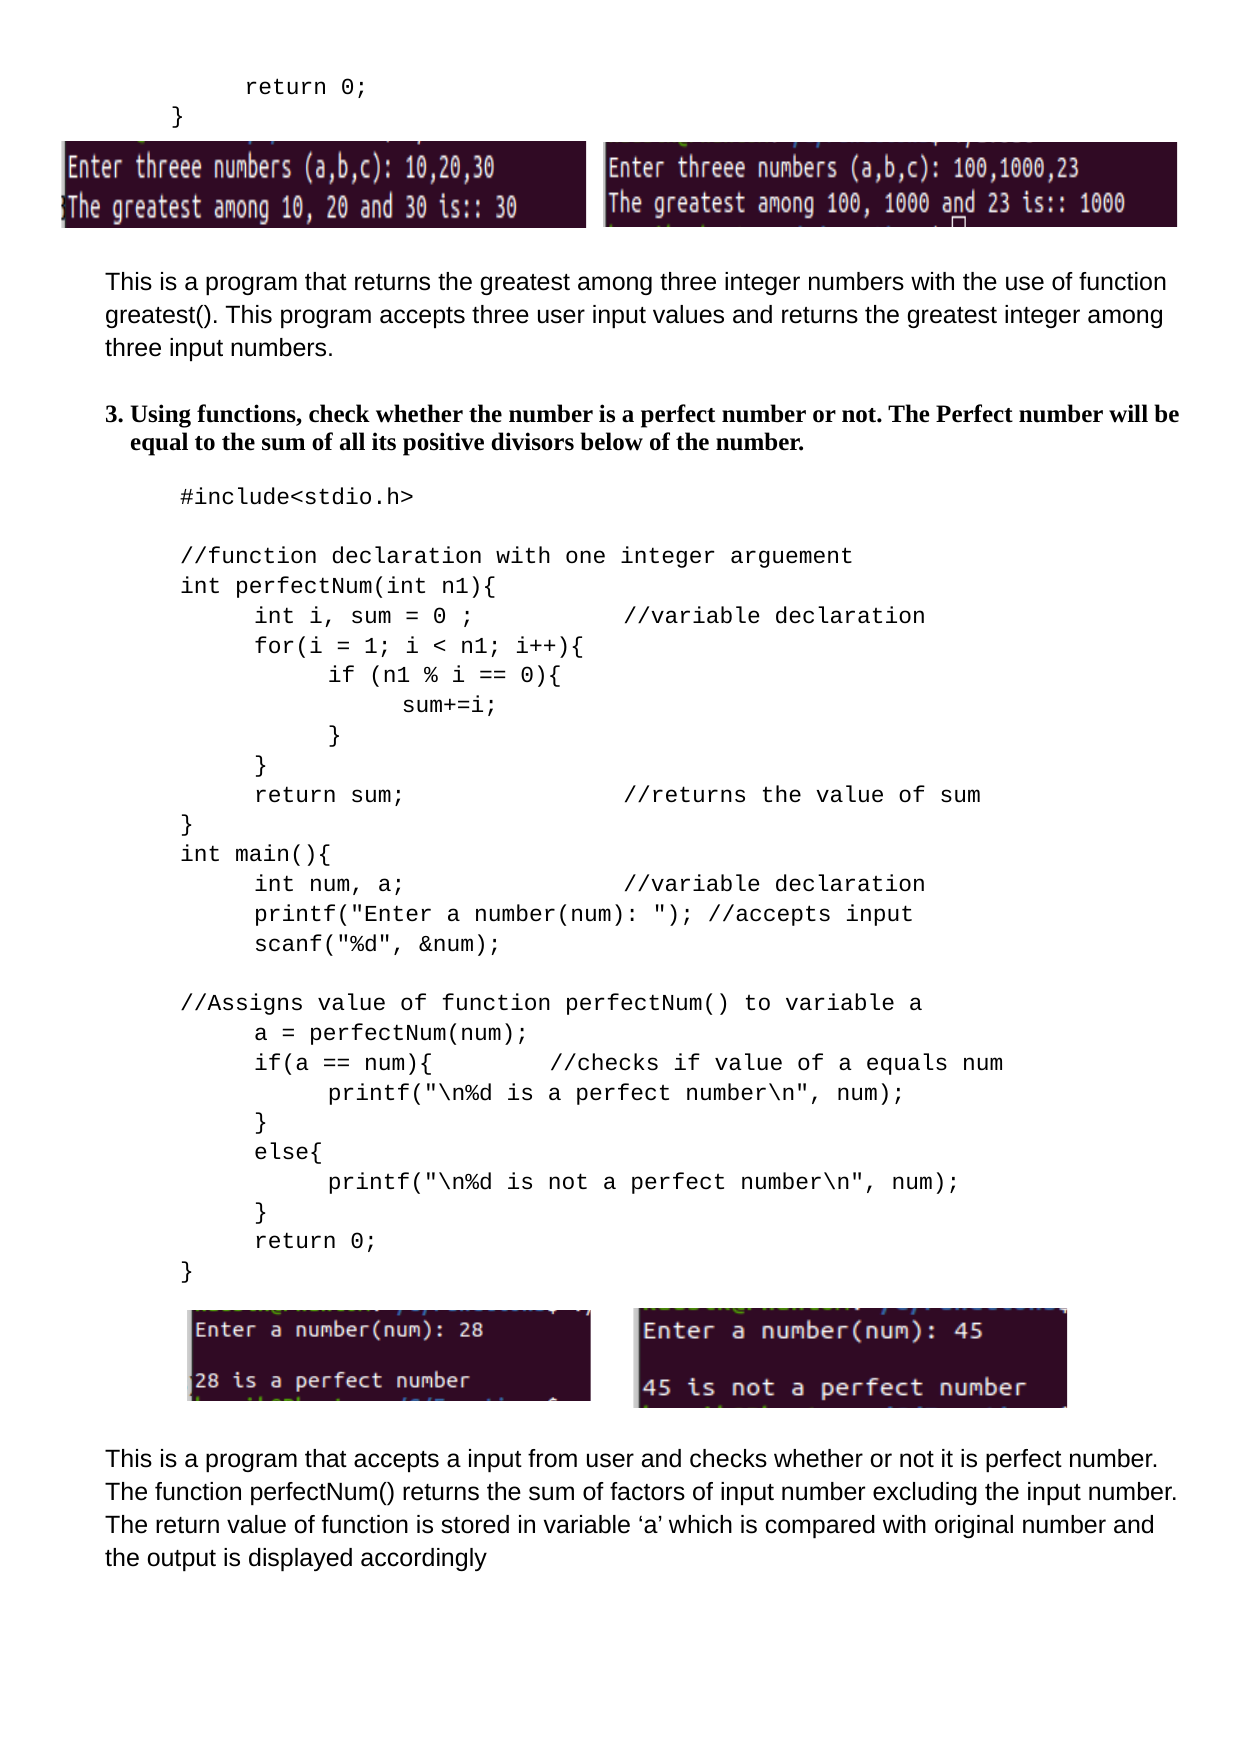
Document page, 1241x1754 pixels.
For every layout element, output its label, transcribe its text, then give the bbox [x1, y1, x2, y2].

text if(a == num){ //checks if value of a equals num [180, 1051, 1195, 1077]
text } [180, 753, 1195, 779]
text //function declaration with one integer arguement [180, 544, 1195, 571]
text } [180, 813, 1195, 839]
text scanf("%d", &num); [180, 932, 1195, 958]
text } [180, 1111, 1195, 1137]
text //Assigns value of function perfectNum() to variable a [180, 991, 1195, 1017]
text return 0; [171, 75, 1195, 101]
text printf("\n%d is a perfect number\n", num); [180, 1081, 1195, 1107]
text int perfectNum(int n1){ [180, 574, 1195, 600]
text printf("\n%d is not a perfect number\n", num); [180, 1170, 1195, 1196]
text int i, sum = 0 ; //variable declaration [180, 604, 1195, 630]
picture [765, 142, 1072, 198]
text return sum; //returns the value of sum [180, 783, 1195, 809]
text int num, a; //variable declaration [180, 872, 1195, 898]
text sum+=i; [180, 693, 1195, 719]
text for(i = 1; i < n1; i++){ [180, 634, 1195, 660]
text else{ [180, 1140, 1195, 1166]
picture [204, 141, 477, 190]
text } [180, 1200, 1195, 1226]
text a = perfectNum(num); [180, 1021, 1195, 1047]
text int main(){ [180, 842, 1195, 868]
text This is a program that accepts a input from user and checks whether or not it is perfect number. The function perfectNum() returns the sum of factors of input number excluding the input number. The return value of function is stored in variable ‘a’ which is compared with original number and the output is displayed accordingly [105, 1443, 1195, 1571]
text } [171, 105, 1195, 131]
text } [180, 1259, 1195, 1286]
text } [180, 723, 1195, 749]
text #include<stdio.h> [180, 485, 1195, 511]
text equal to the sum of all its positive divisors below of the number. [105, 427, 1195, 456]
text 3. Using functions, check whether the number is a perfect number or not. The Perfect number will be [105, 399, 1195, 427]
picture [735, 1308, 929, 1404]
text return 0; [180, 1230, 1195, 1256]
text printf("Enter a number(num): "); //accepts input [180, 902, 1195, 928]
picture [283, 1310, 469, 1385]
text if (n1 % i == 0){ [180, 664, 1195, 690]
text This is a program that returns the greatest among three integer numbers with the use of function greatest(). This program accepts three user input values and returns the greatest integer among three input numbers. [105, 267, 1195, 361]
